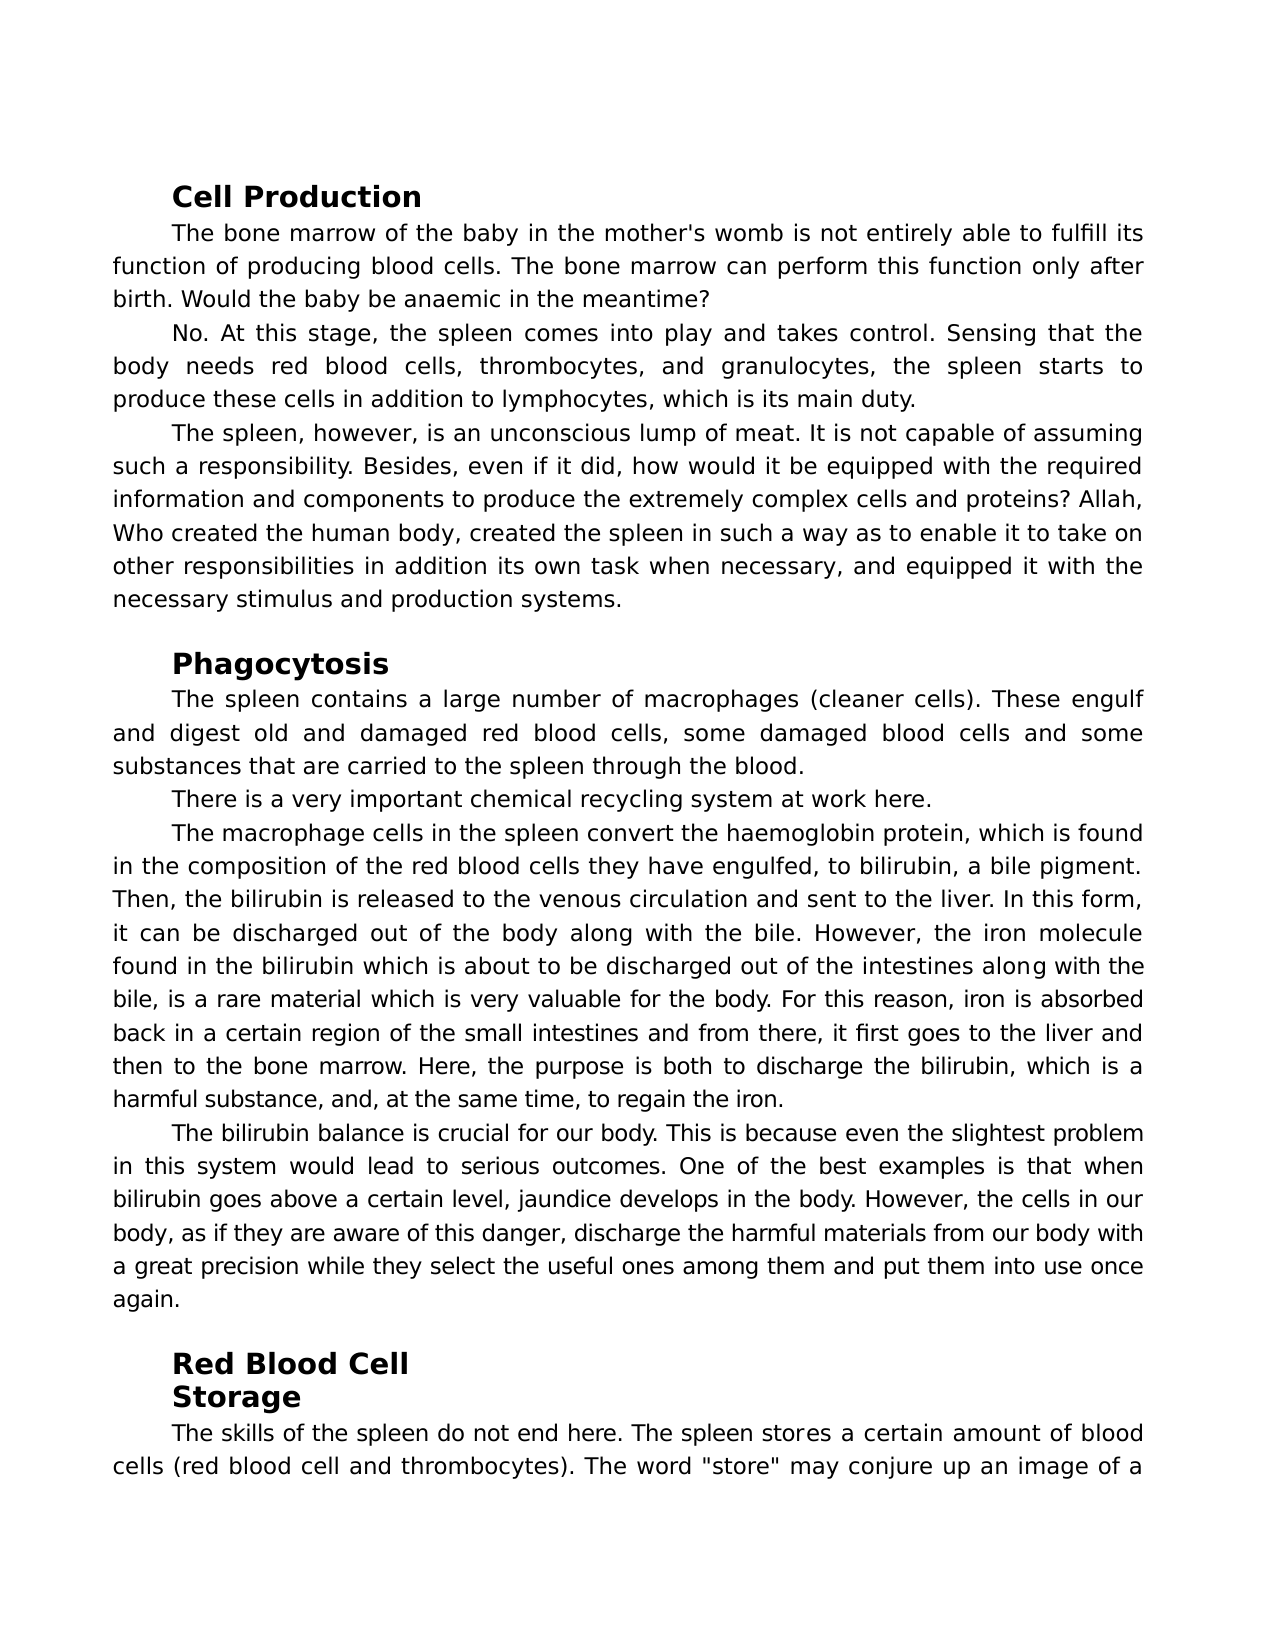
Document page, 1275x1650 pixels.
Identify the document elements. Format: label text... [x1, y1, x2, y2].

text Storage [112, 1381, 1145, 1414]
text The spleen contains a large number of macrophages (cleaner cells). These engulf and digest old and damaged red blood cells, some damaged blood cells and some substances that are carried to the spleen through the blood. [112, 681, 1145, 781]
text The macrophage cells in the spleen convert the haemoglobin protein, which is found in the composition of the red blood cells they have engulfed, to bilirubin, a bile pigment. Then, the bilirubin is released to the venous circulation and sent to the liver. In this form, it can be discharged out of the body along with the bile. However, the iron molecule found in the bilirubin which is about to be discharged out of the intestines along with the bile, is a rare material which is very valuable for the body. For this reason, iron is absorbed back in a certain region of the small intestines and from there, it first goes to the liver and then to the bone marrow. Here, the purpose is both to discharge the bilirubin, which is a harmful substance, and, at the same time, to regain the iron. [112, 814, 1145, 1114]
text The bilirubin balance is crucial for our body. This is because even the slightest problem in this system would lead to serious outcomes. One of the best examples is that when bilirubin goes above a certain level, jaundice develops in the body. However, the cells in our body, as if they are aware of this danger, discharge the harmful materials from our body with a great precision while they select the useful ones among them and put them into use once again. [112, 1114, 1145, 1314]
text No. At this stage, the spleen comes into play and takes control. Sensing that the body needs red blood cells, thrombocytes, and granulocytes, the spleen starts to produce these cells in addition to lymphocytes, which is its main duty. [112, 314, 1145, 414]
text Red Blood Cell [112, 1348, 1145, 1381]
text The bone marrow of the baby in the mother's womb is not entirely able to fulfill its function of producing blood cells. The bone marrow can perform this function only after birth. Would the baby be anaemic in the meantime? [112, 214, 1145, 314]
text The skills of the spleen do not end here. The spleen stores a certain amount of blood cells (red blood cell and thrombocytes). The word "store" may conjure up an image of a [112, 1414, 1145, 1481]
subtitle Phagocytosis [112, 648, 1145, 681]
subtitle Cell Production [112, 181, 1145, 214]
text The spleen, however, is an unconscious lump of meat. It is not capable of assuming such a responsibility. Besides, even if it did, how would it be equipped with the required information and components to produce the extremely complex cells and proteins? Allah, Who created the human body, created the spleen in such a way as to enable it to take on other responsibilities in addition its own task when necessary, and equipped it with the necessary stimulus and production systems. [112, 414, 1145, 614]
text There is a very important chemical recycling system at work here. [112, 781, 1145, 814]
